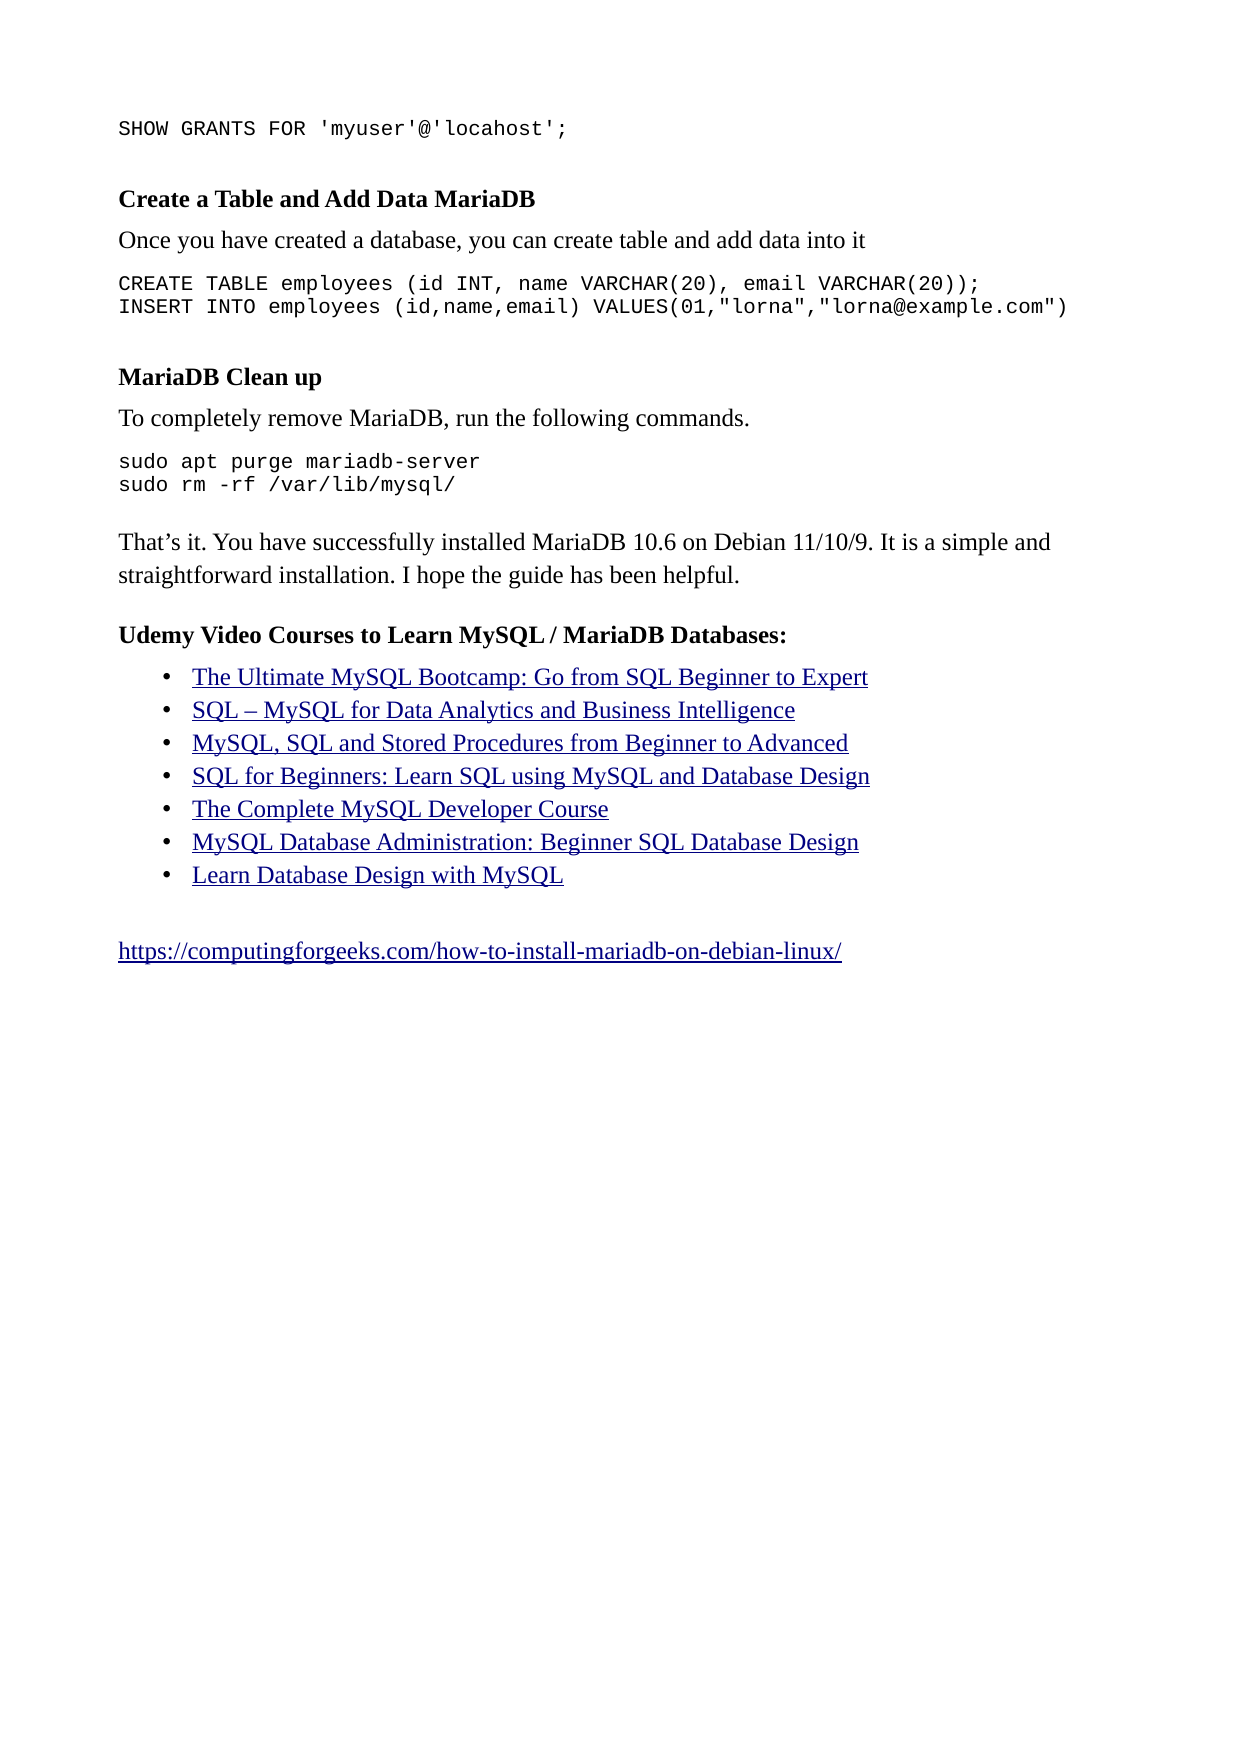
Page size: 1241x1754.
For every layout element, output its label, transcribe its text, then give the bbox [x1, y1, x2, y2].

list The Ultimate MySQL Bootcamp: Go from SQL Beginner to Expert [162, 662, 1122, 691]
text CREATE TABLE employees (id INT, name VARCHAR(20), email VARCHAR(20)); [118, 273, 1122, 296]
list The Complete MySQL Developer Course [162, 794, 1122, 823]
text https://computingforgeeks.com/how-to-install-mariadb-on-debian-linux/ [118, 936, 1122, 965]
text INSERT INTO employees (id,name,email) VALUES(01,"lorna","lorna@example.com") [118, 296, 1122, 320]
subtitle MariaDB Clean up [118, 362, 1122, 391]
text Once you have created a database, you can create table and add data into it [118, 225, 1122, 254]
text sudo rm -rf /var/lib/mysql/ [118, 474, 1122, 498]
list MySQL Database Administration: Beginner SQL Database Design [162, 827, 1122, 856]
text That’s it. You have successfully installed MariaDB 10.6 on Debian 11/10/9. It is a simple and straightforward installation. I hope the guide has been helpful. [118, 527, 1122, 589]
list MySQL, SQL and Stored Procedures from Beginner to Advanced [162, 728, 1122, 757]
subtitle Udemy Video Courses to Learn MySQL / MariaDB Databases: [118, 621, 1122, 649]
list SQL for Beginners: Learn SQL using MySQL and Database Design [162, 761, 1122, 790]
subtitle Create a Table and Add Data MariaDB [118, 184, 1122, 212]
list SQL – MySQL for Data Analytics and Business Intelligence [162, 695, 1122, 724]
list Learn Database Design with MySQL [162, 860, 1122, 889]
text To completely remove MariaDB, run the following commands. [118, 403, 1122, 432]
text sudo apt purge mariadb-server [118, 451, 1122, 474]
text SHOW GRANTS FOR 'myuser'@'locahost'; [118, 118, 1122, 142]
